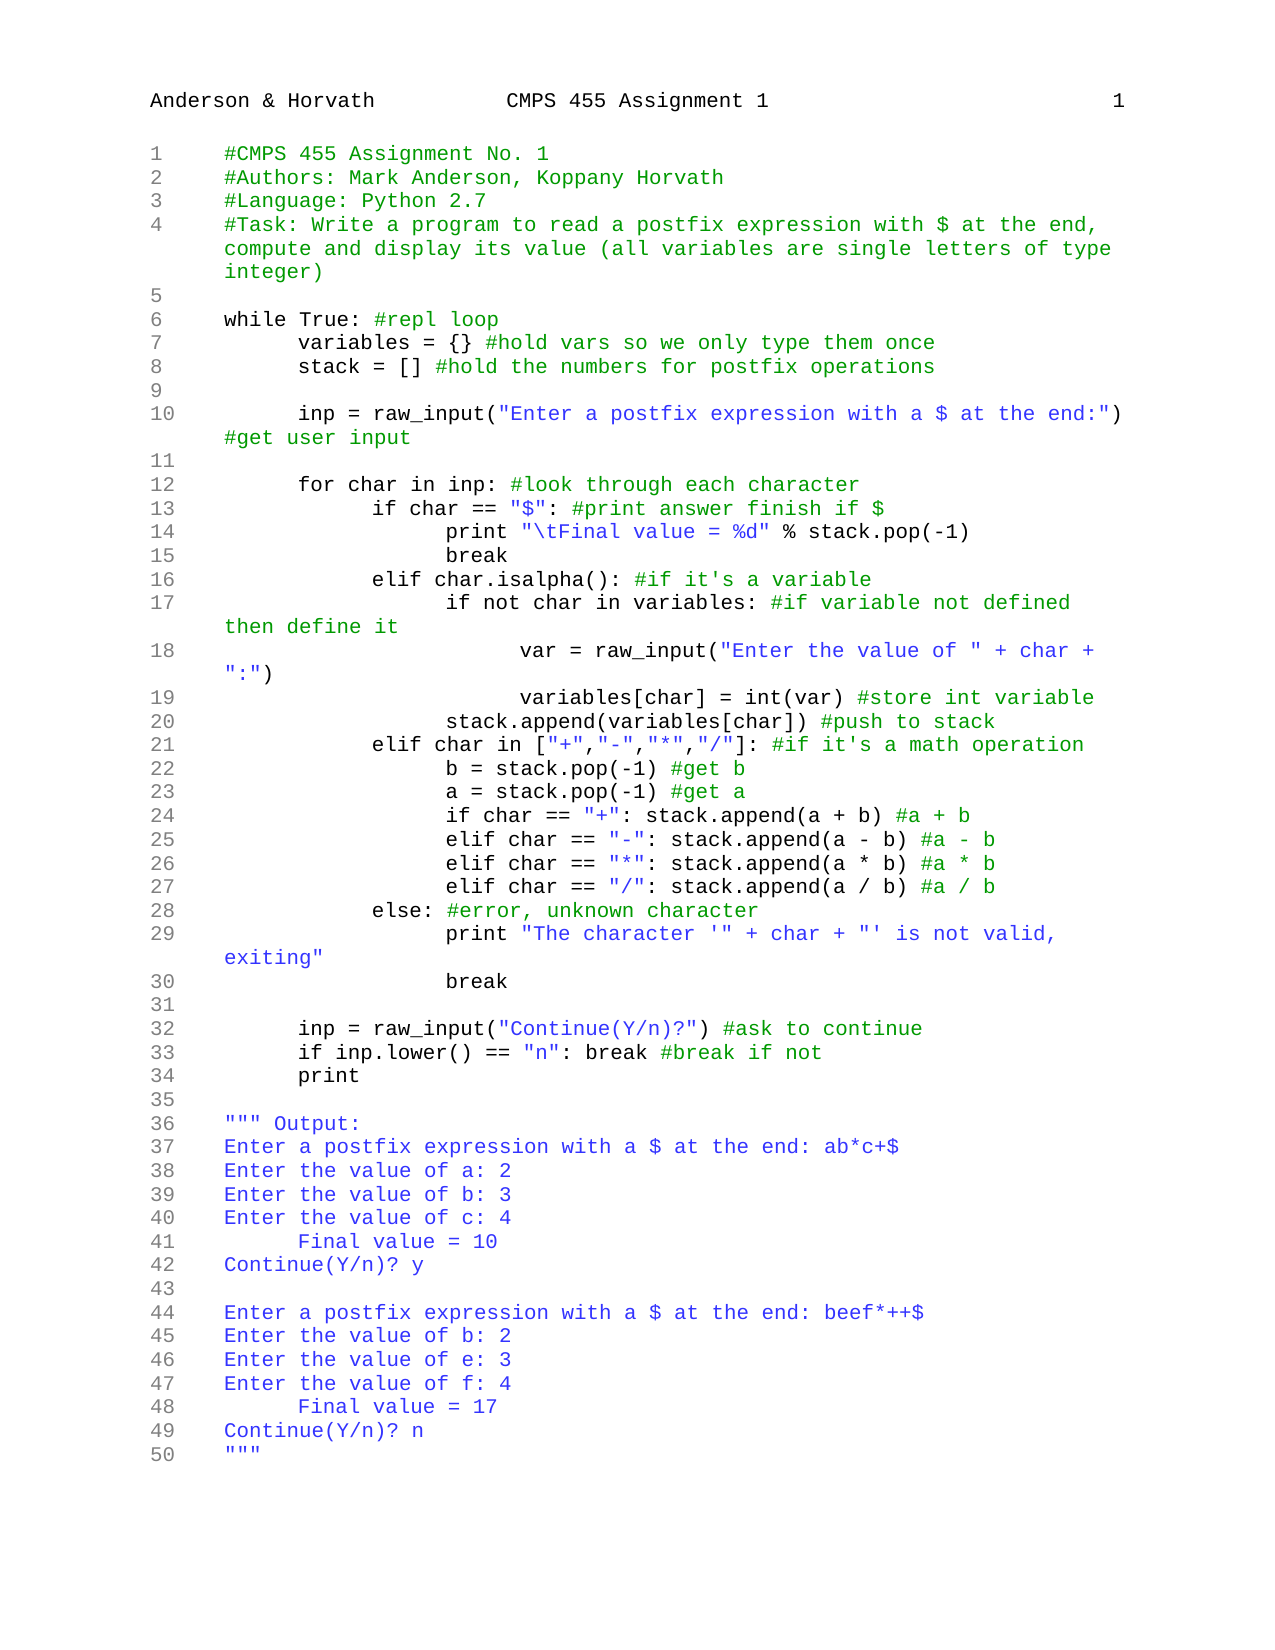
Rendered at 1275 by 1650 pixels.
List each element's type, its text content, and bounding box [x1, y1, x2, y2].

text 6 while True: #repl loop [150, 309, 1125, 332]
text 30 break [150, 971, 1125, 994]
text 11 [150, 451, 1125, 474]
text 40 Enter the value of c: 4 [150, 1207, 1125, 1231]
text 47 Enter the value of f: 4 [150, 1373, 1125, 1396]
text 42 Continue(Y/n)? y [150, 1254, 1125, 1278]
text 24 if char == "+": stack.append(a + b) #a + b [150, 805, 1125, 829]
text 37 Enter a postfix expression with a $ at the end: ab*c+$ [150, 1136, 1125, 1160]
text 44 Enter a postfix expression with a $ at the end: beef*++$ [150, 1302, 1125, 1325]
text 20 stack.append(variables[char]) #push to stack [150, 711, 1125, 734]
text 7 variables = {} #hold vars so we only type them once [150, 332, 1125, 356]
text 23 a = stack.pop(-1) #get a [150, 782, 1125, 805]
text 12 for char in inp: #look through each character [150, 474, 1125, 498]
text 28 else: #error, unknown character [150, 900, 1125, 923]
text 14 print "\tFinal value = %d" % stack.pop(-1) [150, 521, 1125, 545]
text 13 if char == "$": #print answer finish if $ [150, 498, 1125, 521]
text 5 [150, 285, 1125, 309]
text 41 Final value = 10 [150, 1231, 1125, 1254]
text 21 elif char in ["+","-","*","/"]: #if it's a math operation [150, 734, 1125, 758]
text 16 elif char.isalpha(): #if it's a variable [150, 569, 1125, 592]
text 3 #Language: Python 2.7 [150, 190, 1125, 214]
text 18 var = raw_input("Enter the value of " + char + ":") [150, 640, 1125, 687]
text 17 if not char in variables: #if variable not defined then define it [150, 592, 1125, 640]
text 26 elif char == "*": stack.append(a * b) #a * b [150, 852, 1125, 876]
text 43 [150, 1278, 1125, 1302]
text 4 #Task: Write a program to read a postfix expression with $ at the end, compute and display its value (all variables are single letters of type integer) [150, 214, 1125, 285]
text 1 #CMPS 455 Assignment No. 1 [150, 143, 1125, 167]
text 46 Enter the value of e: 3 [150, 1349, 1125, 1373]
text 22 b = stack.pop(-1) #get b [150, 758, 1125, 782]
text 50 """ [150, 1444, 1125, 1467]
text 31 [150, 994, 1125, 1018]
text 36 """ Output: [150, 1113, 1125, 1136]
text 29 print "The character '" + char + "' is not valid, exiting" [150, 923, 1125, 971]
text 38 Enter the value of a: 2 [150, 1160, 1125, 1183]
text 49 Continue(Y/n)? n [150, 1420, 1125, 1444]
text 39 Enter the value of b: 3 [150, 1183, 1125, 1207]
text 19 variables[char] = int(var) #store int variable [150, 687, 1125, 711]
text 35 [150, 1089, 1125, 1113]
text 32 inp = raw_input("Continue(Y/n)?") #ask to continue [150, 1018, 1125, 1042]
text 8 stack = [] #hold the numbers for postfix operations [150, 356, 1125, 379]
text 33 if inp.lower() == "n": break #break if not [150, 1042, 1125, 1065]
text 45 Enter the value of b: 2 [150, 1325, 1125, 1349]
text 48 Final value = 17 [150, 1396, 1125, 1420]
text 9 [150, 379, 1125, 403]
text 34 print [150, 1065, 1125, 1089]
text 10 inp = raw_input("Enter a postfix expression with a $ at the end:") #get user input [150, 403, 1125, 451]
text 2 #Authors: Mark Anderson, Koppany Horvath [150, 167, 1125, 190]
text 25 elif char == "-": stack.append(a - b) #a - b [150, 829, 1125, 852]
text 27 elif char == "/": stack.append(a / b) #a / b [150, 876, 1125, 900]
text 15 break [150, 545, 1125, 569]
